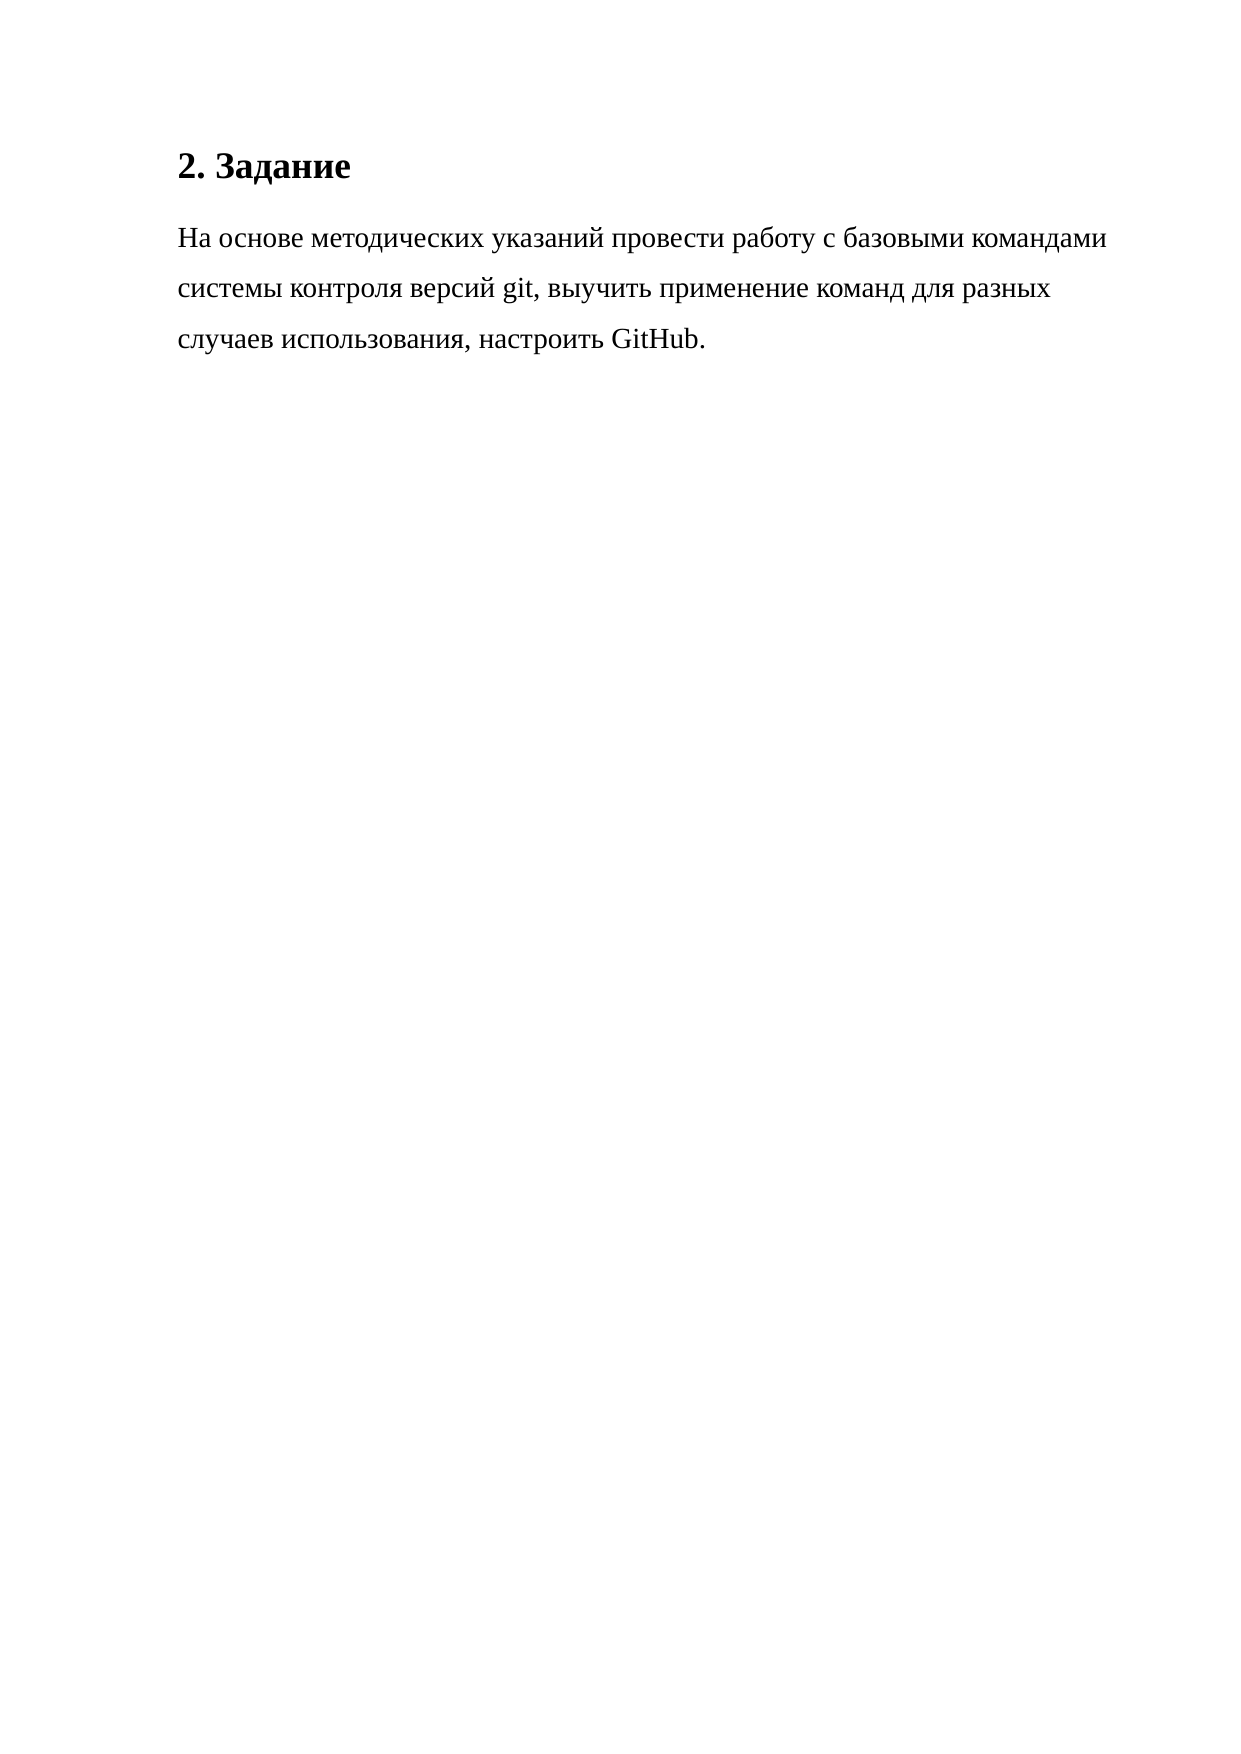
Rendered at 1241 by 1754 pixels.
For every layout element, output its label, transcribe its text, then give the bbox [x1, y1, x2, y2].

text На основе методических указаний провести работу с базовыми командами системы контроля версий git, выучить применение команд для разных случаев использования, настроить GitHub. [177, 220, 1152, 354]
subtitle 2. Задание [177, 143, 1152, 186]
